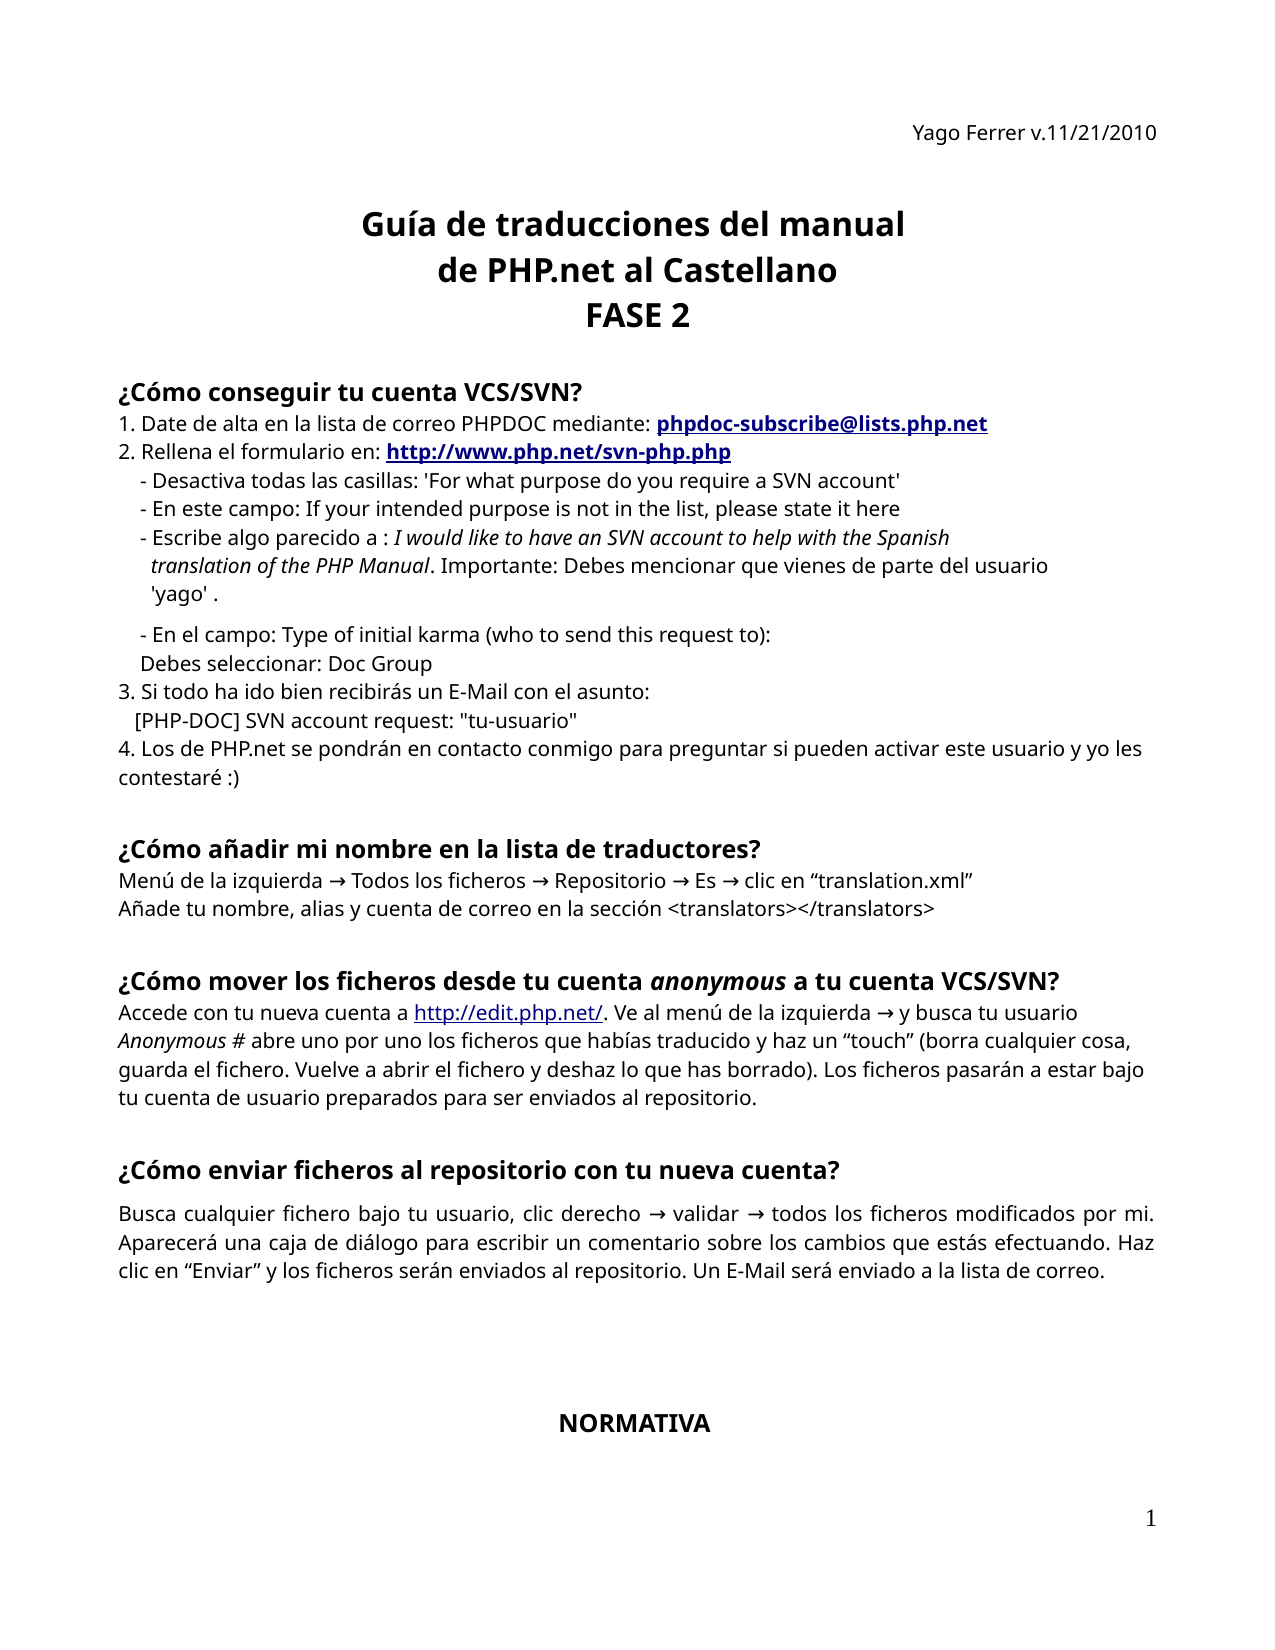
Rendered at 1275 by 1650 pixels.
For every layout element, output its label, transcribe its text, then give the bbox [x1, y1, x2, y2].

subtitle ¿Cómo conseguir tu cuenta VCS/SVN? 1. Date de alta en la lista de correo PHPDOC mediante: phpdoc-subscribe@lists.php.net 2. Rellena el formulario en: http://www.php.net/svn-php.php - Desactiva todas las casillas: 'For what purpose do you require a SVN account' - En este campo: If your intended purpose is not in the list, please state it here - Escribe algo parecido a : I would like to have an SVN account to help with the Spanish translation of the PHP Manual. Importante: Debes mencionar que vienes de parte del usuario 'yago' . [118, 375, 1157, 608]
text ¿Cómo añadir mi nombre en la lista de traductores? Menú de la izquierda → Todos los ficheros → Repositorio → Es → clic en “translation.xml” Añade tu nombre, alias y cuenta de correo en la sección <translators></translators> [118, 832, 1157, 951]
text - En el campo: Type of initial karma (who to send this request to): Debes seleccionar: Doc Group 3. Si todo ha ido bien recibirás un E-Mail con el asunto: [PHP-DOC] SVN account request: "tu-usuario" 4. Los de PHP.net se pondrán en contacto conmigo para preguntar si pueden activar este usuario y yo les contestaré :) [118, 620, 1157, 819]
text Busca cualquier fichero bajo tu usuario, clic derecho → validar → todos los ficheros modificados por mi. Aparecerá una caja de diálogo para escribir un comentario sobre los cambios que estás efectuando. Haz clic en “Enviar” y los ficheros serán enviados al repositorio. Un E-Mail será enviado a la lista de correo. [118, 1199, 1157, 1284]
text NORMATIVA [118, 1338, 1157, 1440]
text ¿Cómo enviar ficheros al repositorio con tu nueva cuenta? [118, 1153, 1157, 1187]
subtitle Guía de traducciones del manual de PHP.net al Castellano FASE 2 [118, 201, 1157, 337]
text ¿Cómo mover los ficheros desde tu cuenta anonymous a tu cuenta VCS/SVN? Accede con tu nueva cuenta a http://edit.php.net/. Ve al menú de la izquierda → y busca tu usuario Anonymous # abre uno por uno los ficheros que habías traducido y haz un “touch” (borra cualquier cosa, guarda el fichero. Vuelve a abrir el fichero y deshaz lo que has borrado). Los ficheros pasarán a estar bajo tu cuenta de usuario preparados para ser enviados al repositorio. [118, 964, 1157, 1140]
